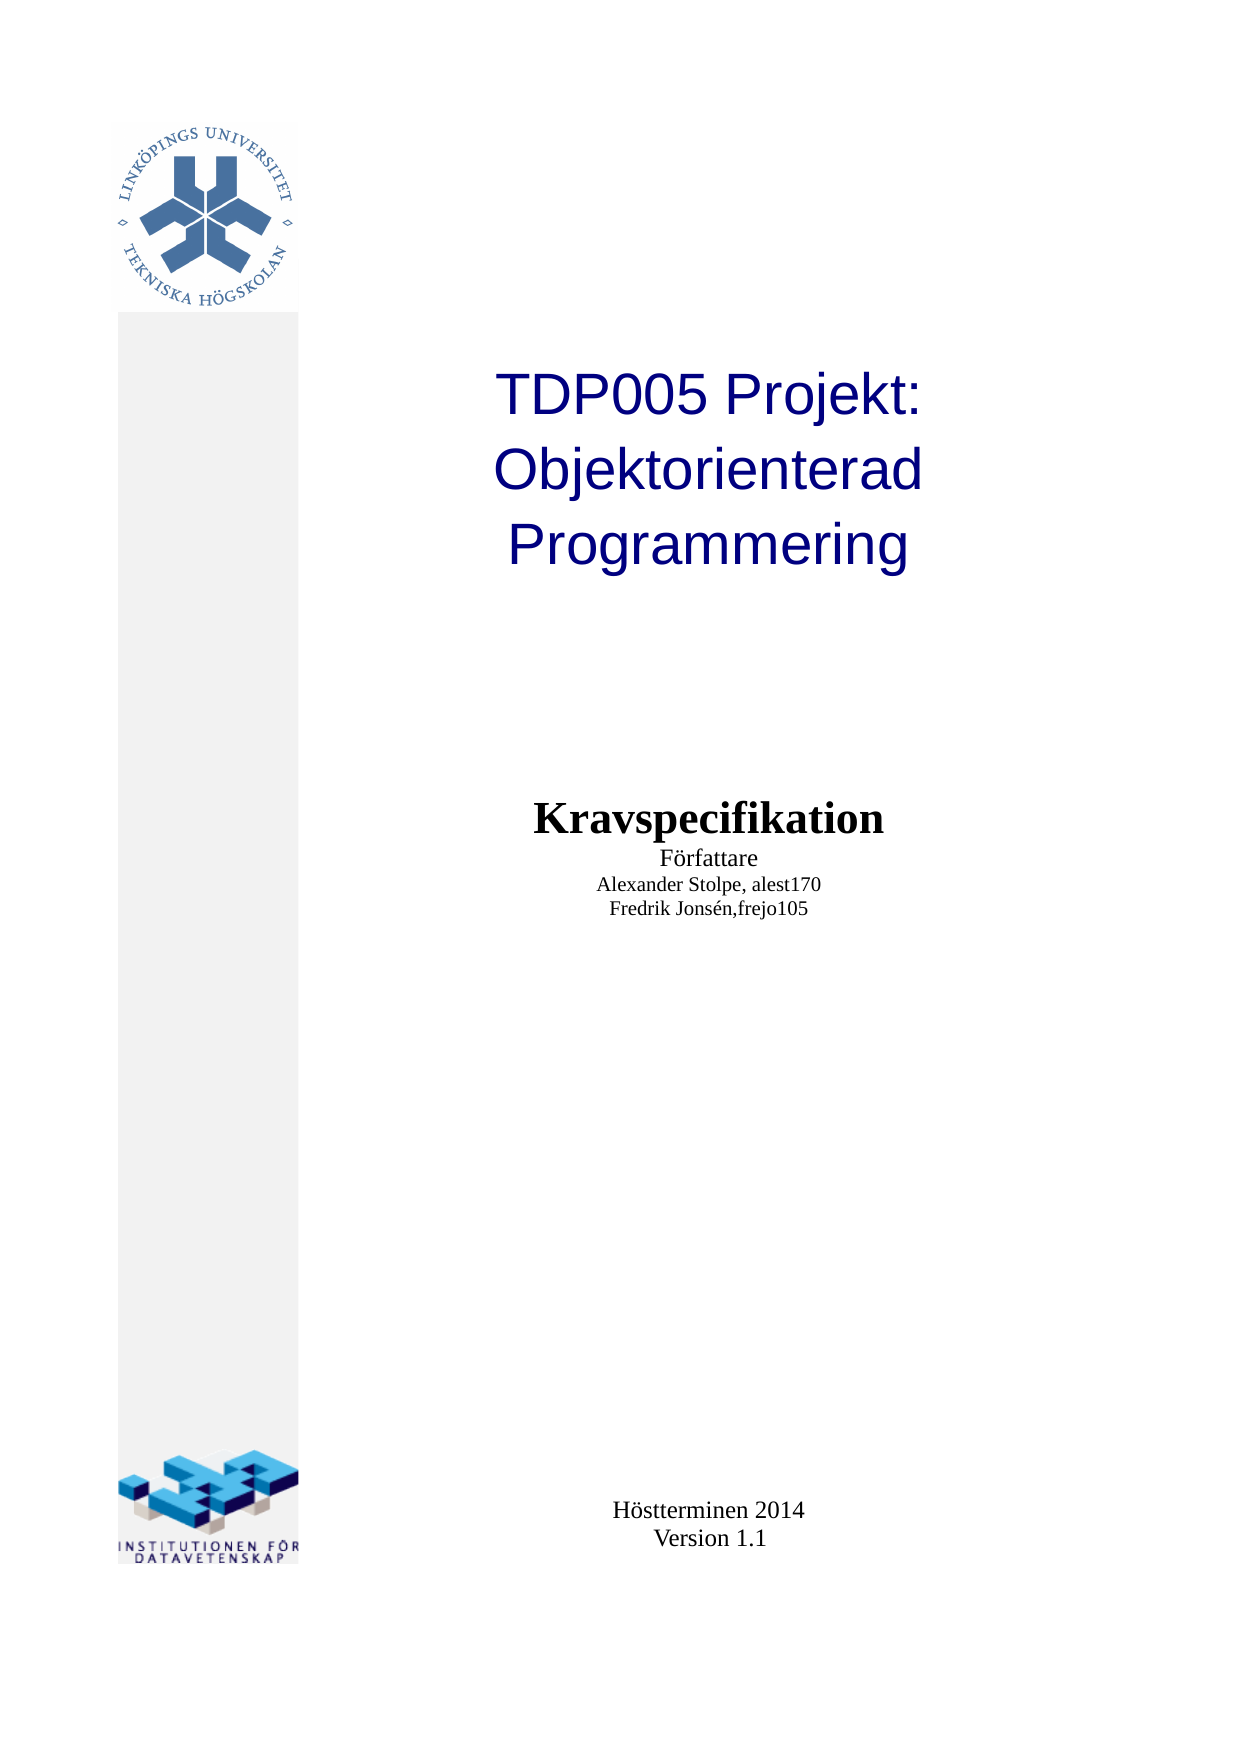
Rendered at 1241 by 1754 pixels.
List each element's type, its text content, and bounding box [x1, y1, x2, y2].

text Författare [299, 843, 1122, 872]
picture [111, 122, 299, 312]
title TDP005 Projekt: Objektorienterad Programmering [299, 354, 1122, 579]
title Kravspecifikation [299, 790, 1122, 843]
text Version 1.1 [299, 1523, 1122, 1552]
text Höstterminen 2014 [299, 1495, 1122, 1523]
picture [118, 1449, 299, 1563]
text Fredrik Jonsén,frejo105 [299, 896, 1122, 920]
text Alexander Stolpe, alest170 [299, 872, 1122, 896]
